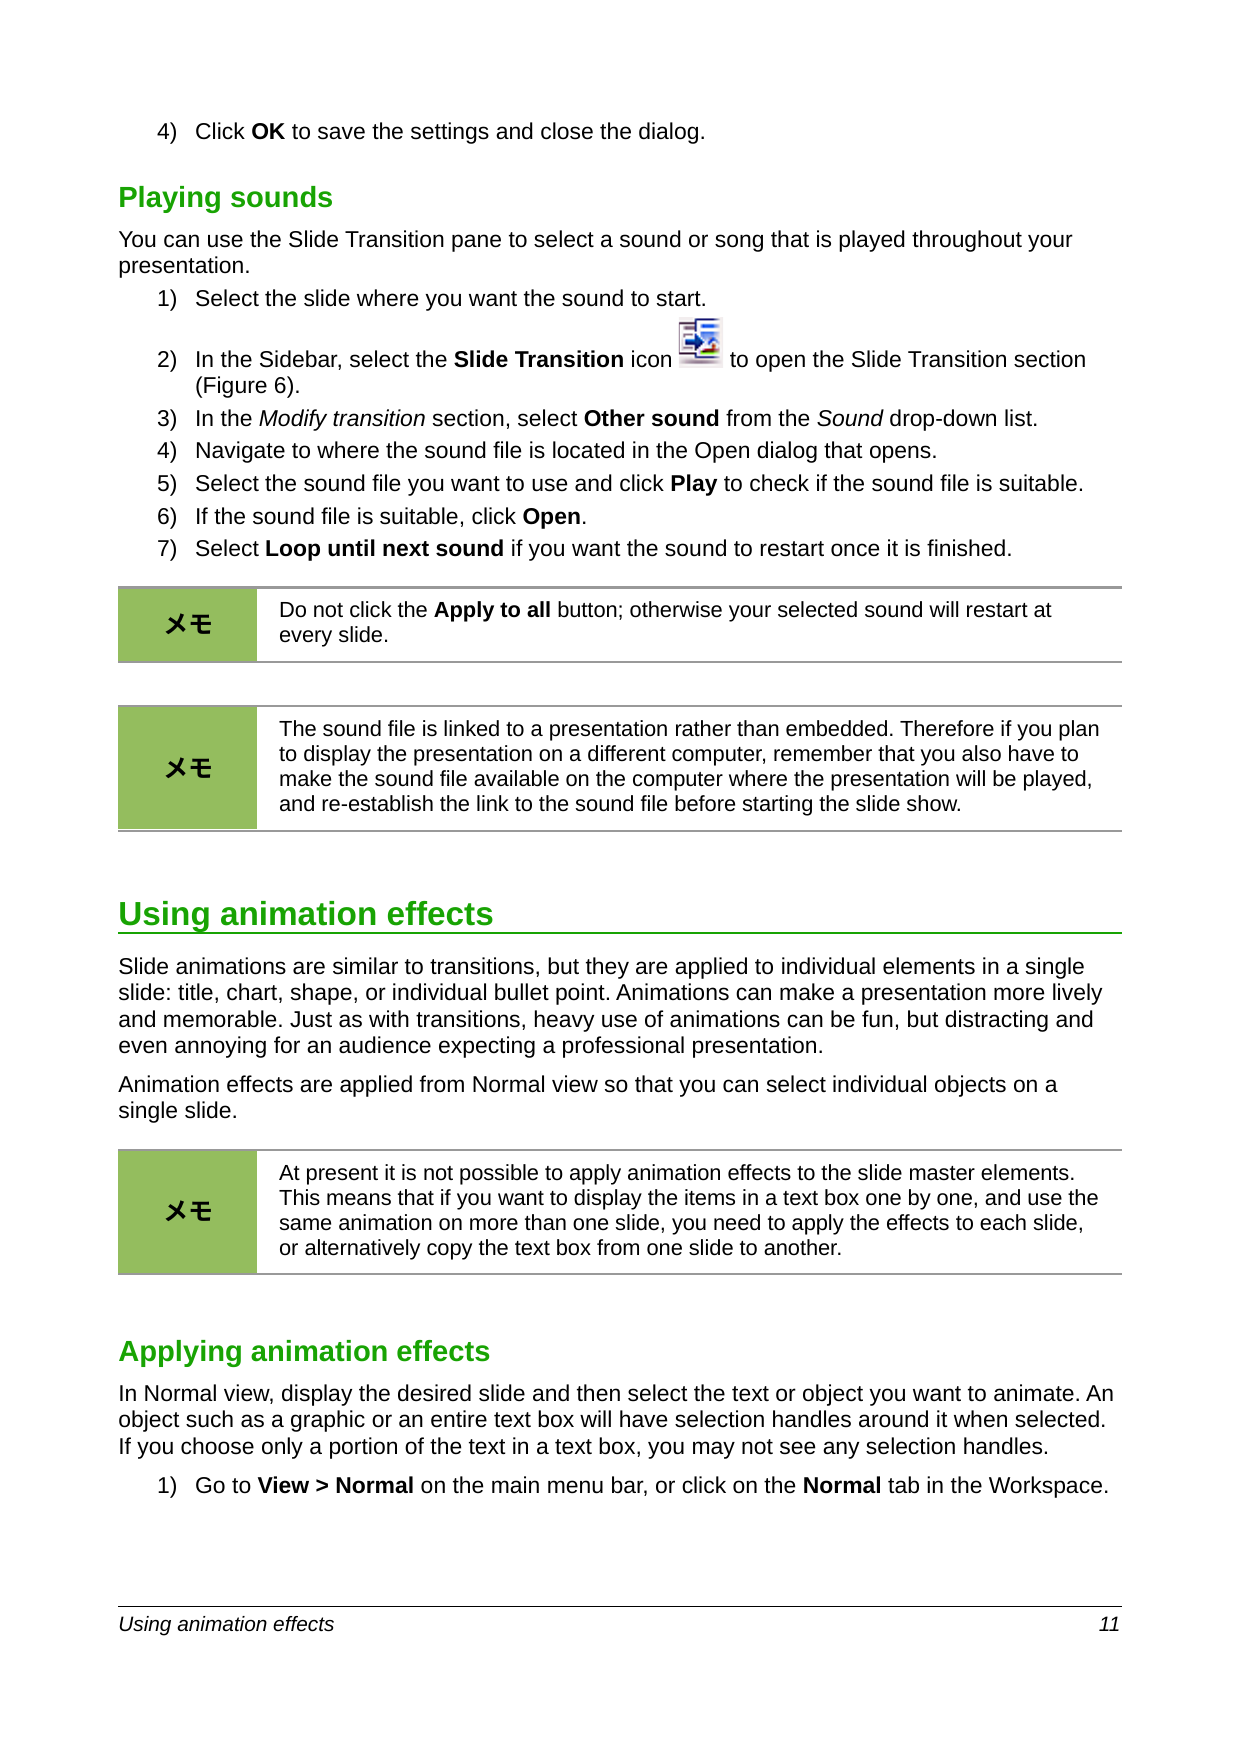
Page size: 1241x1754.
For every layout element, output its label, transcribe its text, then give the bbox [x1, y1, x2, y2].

list Go to View > Normal on the main menu bar, or click on the Normal tab in the Workspace. [177, 1472, 1122, 1498]
subtitle Playing sounds [118, 180, 1122, 213]
text Animation effects are applied from Normal view so that you can select individual objects on a single slide. [118, 1071, 1122, 1124]
list Select the slide where you want the sound to start. [177, 285, 1122, 311]
table_header Do not click the Apply to all button; otherwise your selected sound will restart at every slide. [258, 589, 1122, 661]
table_header The sound file is linked to a presentation rather than embedded. Therefore if you plan to display the presentation on a different computer, remember that you also have to make the sound file available on the computer where the presentation will be played, and re-establish the link to the sound file before starting the slide show. [258, 707, 1122, 829]
text Slide animations are similar to transitions, but they are applied to individual elements in a single slide: title, chart, shape, or individual bullet point. Animations can make a presentation more lively and memorable. Just as with transitions, heavy use of animations can be fun, but distracting and even annoying for an audience expecting a professional presentation. [118, 953, 1122, 1058]
subtitle Applying animation effects [118, 1334, 1122, 1368]
list In the Modify transition section, select Other sound from the Sound drop-down list. [177, 405, 1122, 431]
list Select Loop until next sound if you want the sound to restart once it is finished. [177, 535, 1122, 562]
list If the sound file is suitable, click Open. [177, 503, 1122, 529]
list Click OK to save the settings and close the dialog. [177, 118, 1122, 144]
table_header メモ [118, 589, 257, 661]
picture [678, 317, 724, 368]
table_header メモ [118, 1151, 257, 1273]
list Select the sound file you want to use and click Play to check if the sound file is suitable. [177, 470, 1122, 496]
table_header メモ [118, 707, 257, 829]
subtitle Using animation effects [118, 894, 1122, 932]
text In Normal view, display the desired slide and then select the text or object you want to animate. An object such as a graphic or an entire text box will have selection handles around it when selected. If you choose only a portion of the text in a text box, you may not see any selection handles. [118, 1380, 1122, 1459]
table_header At present it is not possible to apply animation effects to the slide master elements. This means that if you want to display the items in a text box one by one, and use the same animation on more than one slide, you need to apply the effects to each slide, or alternatively copy the text box from one slide to another. [258, 1151, 1122, 1273]
list In the Sidebar, select the Slide Transition icon to open the Slide Transition section (Figure 6). [177, 318, 1122, 398]
list You can use the Slide Transition pane to select a sound or song that is played throughout your presentation. [118, 226, 1122, 279]
list Navigate to where the sound file is located in the Open dialog that opens. [177, 437, 1122, 464]
